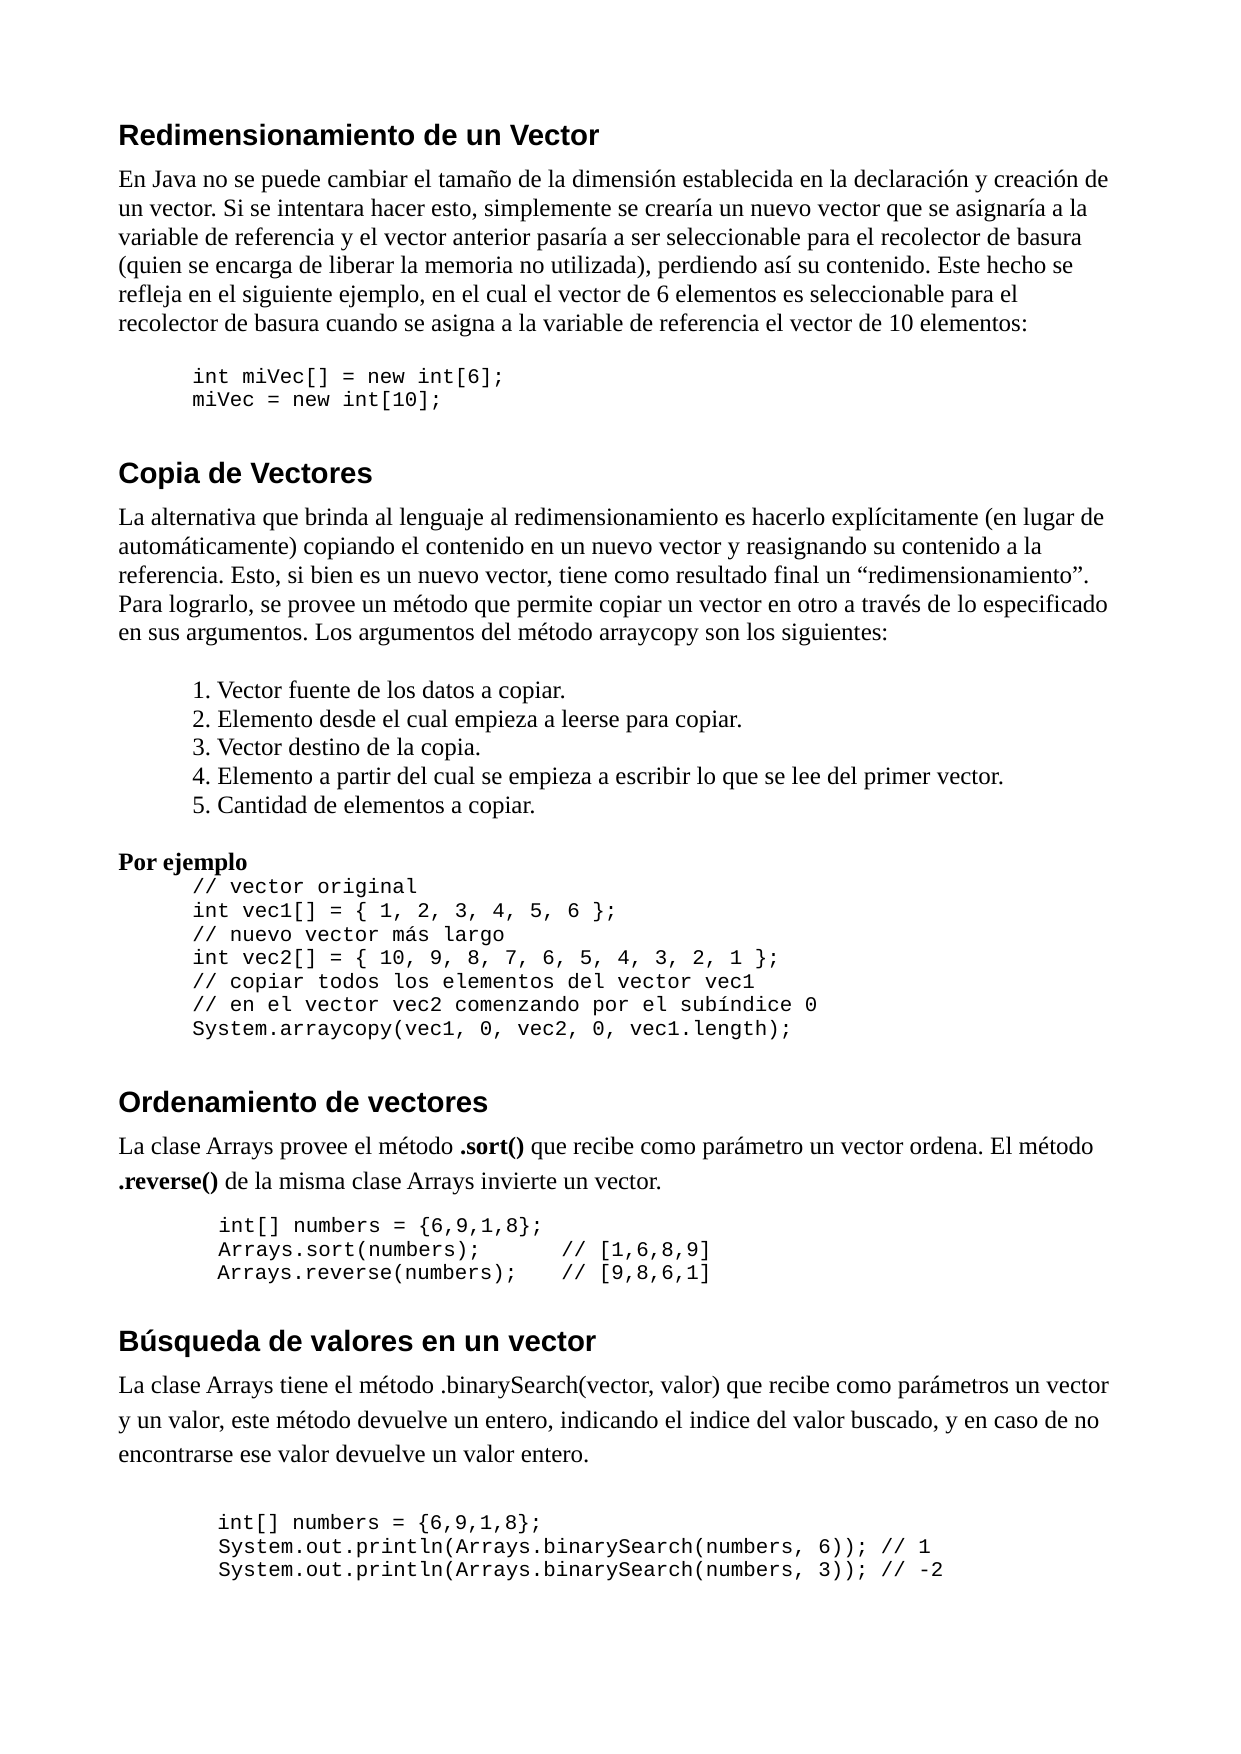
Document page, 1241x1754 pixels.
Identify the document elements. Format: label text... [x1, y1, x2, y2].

text 2. Elemento desde el cual empieza a leerse para copiar. [118, 704, 1122, 732]
text miVec = new int[10]; [118, 389, 1122, 413]
text 1. Vector fuente de los datos a copiar. [118, 675, 1122, 704]
subtitle Ordenamiento de vectores [118, 1085, 1122, 1119]
text En Java no se puede cambiar el tamaño de la dimensión establecida en la declaración y creación de un vector. Si se intentara hacer esto, simplemente se crearía un nuevo vector que se asignaría a la variable de referencia y el vector anterior pasaría a ser seleccionable para el recolector de basura (quien se encarga de liberar la memoria no utilizada), perdiendo así su contenido. Este hecho se refleja en el siguiente ejemplo, en el cual el vector de 6 elementos es seleccionable para el recolector de basura cuando se asigna a la variable de referencia el vector de 10 elementos: [118, 164, 1122, 337]
text Arrays.sort(numbers); // [1,6,8,9] [118, 1238, 1122, 1262]
text La alternativa que brinda al lenguaje al redimensionamiento es hacerlo explícitamente (en lugar de [118, 502, 1122, 531]
text La clase Arrays tiene el método .binarySearch(vector, valor) que recibe como parámetros un vector y un valor, este método devuelve un entero, indicando el indice del valor buscado, y en caso de no encontrarse ese valor devuelve un valor entero. [118, 1370, 1122, 1468]
text int vec2[] = { 10, 9, 8, 7, 6, 5, 4, 3, 2, 1 }; [118, 947, 1122, 971]
text // en el vector vec2 comenzando por el subíndice 0 [118, 994, 1122, 1018]
text int[] numbers = {6,9,1,8}; [118, 1512, 1122, 1536]
text // nuevo vector más largo [118, 923, 1122, 947]
text System.out.println(Arrays.binarySearch(numbers, 3)); // -2 [118, 1559, 1122, 1583]
subtitle Redimensionamiento de un Vector [118, 118, 1122, 152]
text La clase Arrays provee el método .sort() que recibe como parámetro un vector ordena. El método .reverse() de la misma clase Arrays invierte un vector. [118, 1131, 1122, 1194]
text int[] numbers = {6,9,1,8}; [118, 1215, 1122, 1238]
subtitle Copia de Vectores [118, 456, 1122, 490]
text System.arraycopy(vec1, 0, vec2, 0, vec1.length); [118, 1018, 1122, 1042]
text // copiar todos los elementos del vector vec1 [118, 971, 1122, 994]
text System.out.println(Arrays.binarySearch(numbers, 6)); // 1 [118, 1536, 1122, 1559]
text // vector original [118, 876, 1122, 900]
text Arrays.reverse(numbers); // [9,8,6,1] [118, 1262, 1122, 1286]
text Para lograrlo, se provee un método que permite copiar un vector en otro a través de lo especificado en sus argumentos. Los argumentos del método arraycopy son los siguientes: [118, 589, 1122, 646]
text 5. Cantidad de elementos a copiar. [118, 790, 1122, 819]
text Por ejemplo [118, 847, 1122, 876]
text 4. Elemento a partir del cual se empieza a escribir lo que se lee del primer vector. [118, 761, 1122, 790]
text automáticamente) copiando el contenido en un nuevo vector y reasignando su contenido a la referencia. Esto, si bien es un nuevo vector, tiene como resultado final un “redimensionamiento”. [118, 531, 1122, 589]
text int miVec[] = new int[6]; [118, 366, 1122, 389]
text 3. Vector destino de la copia. [118, 732, 1122, 761]
subtitle Búsqueda de valores en un vector [118, 1324, 1122, 1358]
text int vec1[] = { 1, 2, 3, 4, 5, 6 }; [118, 900, 1122, 923]
